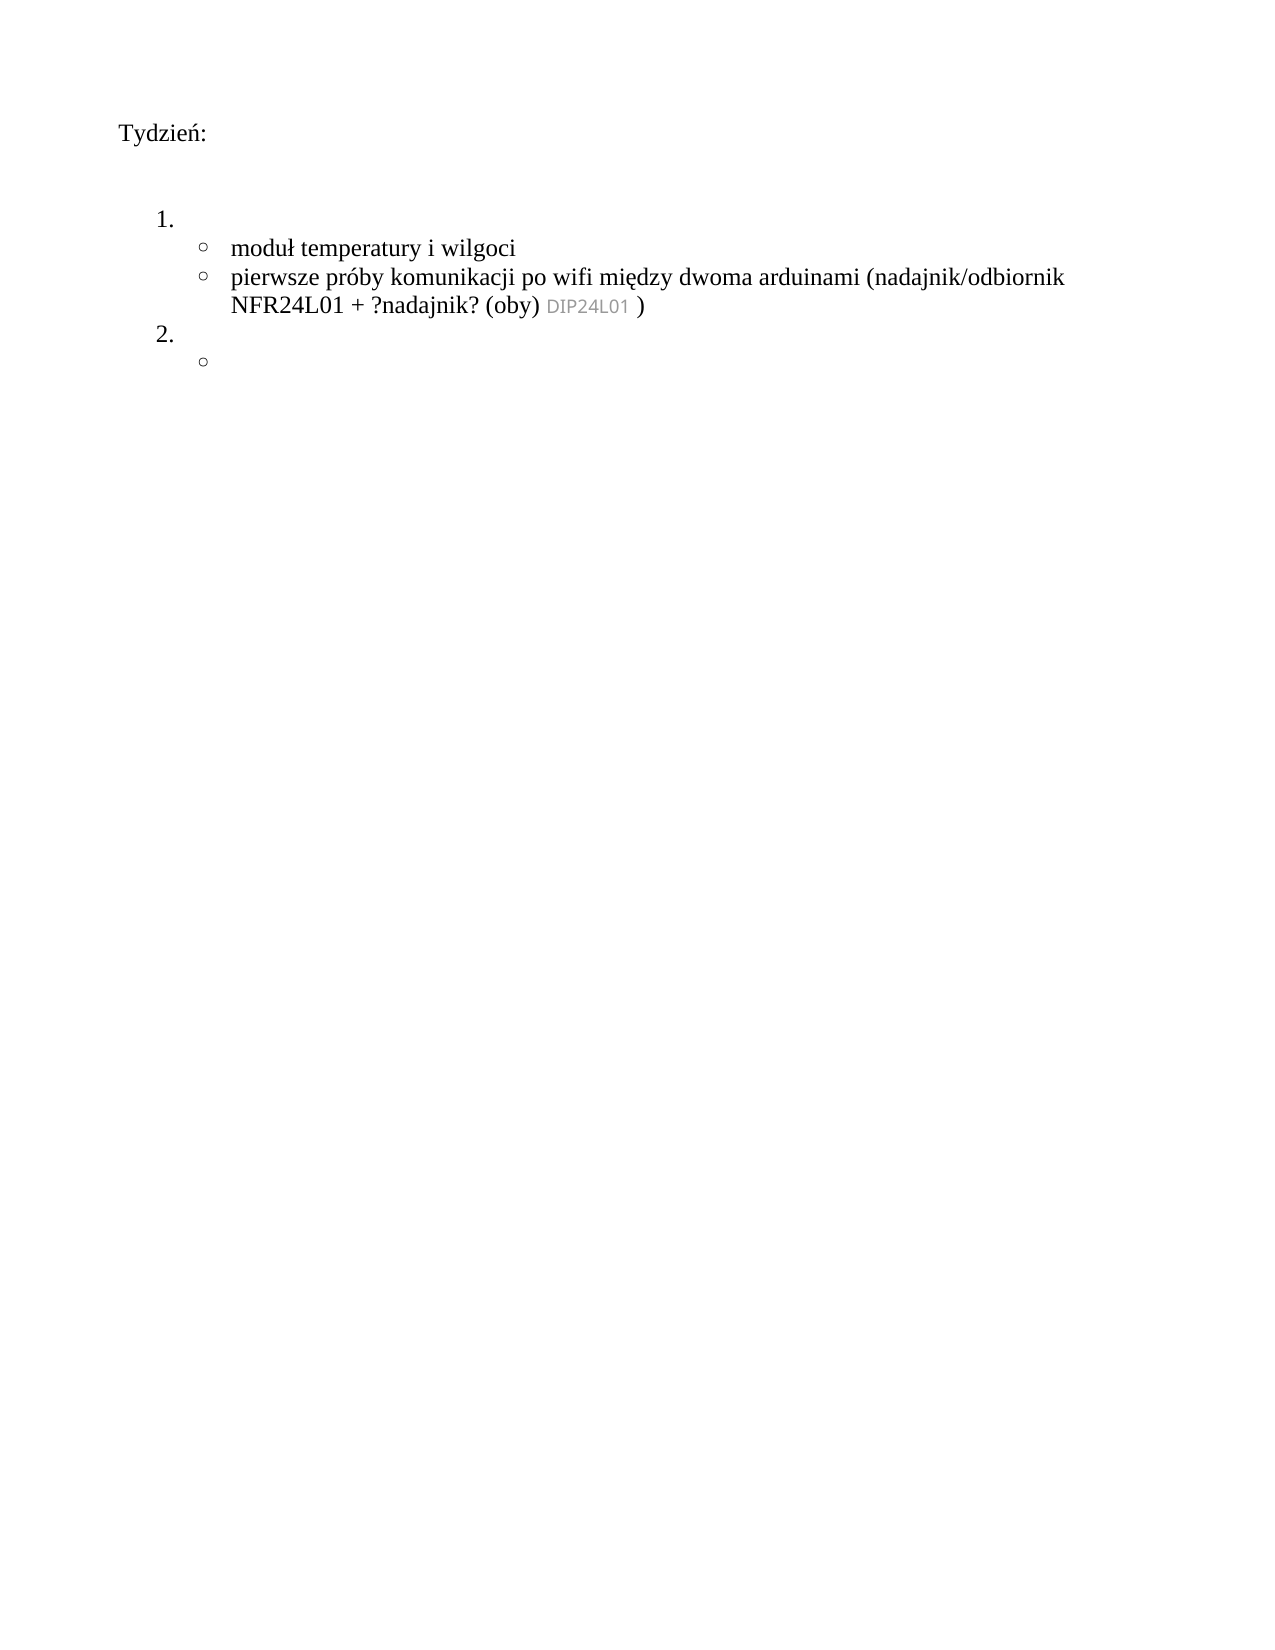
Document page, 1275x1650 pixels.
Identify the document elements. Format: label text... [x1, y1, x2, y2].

list pierwsze próby komunikacji po wifi między dwoma arduinami (nadajnik/odbiornik NFR24L01 + ?nadajnik? (oby) DIP24L01 ) [193, 262, 1157, 319]
list moduł temperatury i wilgoci [193, 233, 1157, 262]
text Tydzień: [118, 118, 1157, 147]
